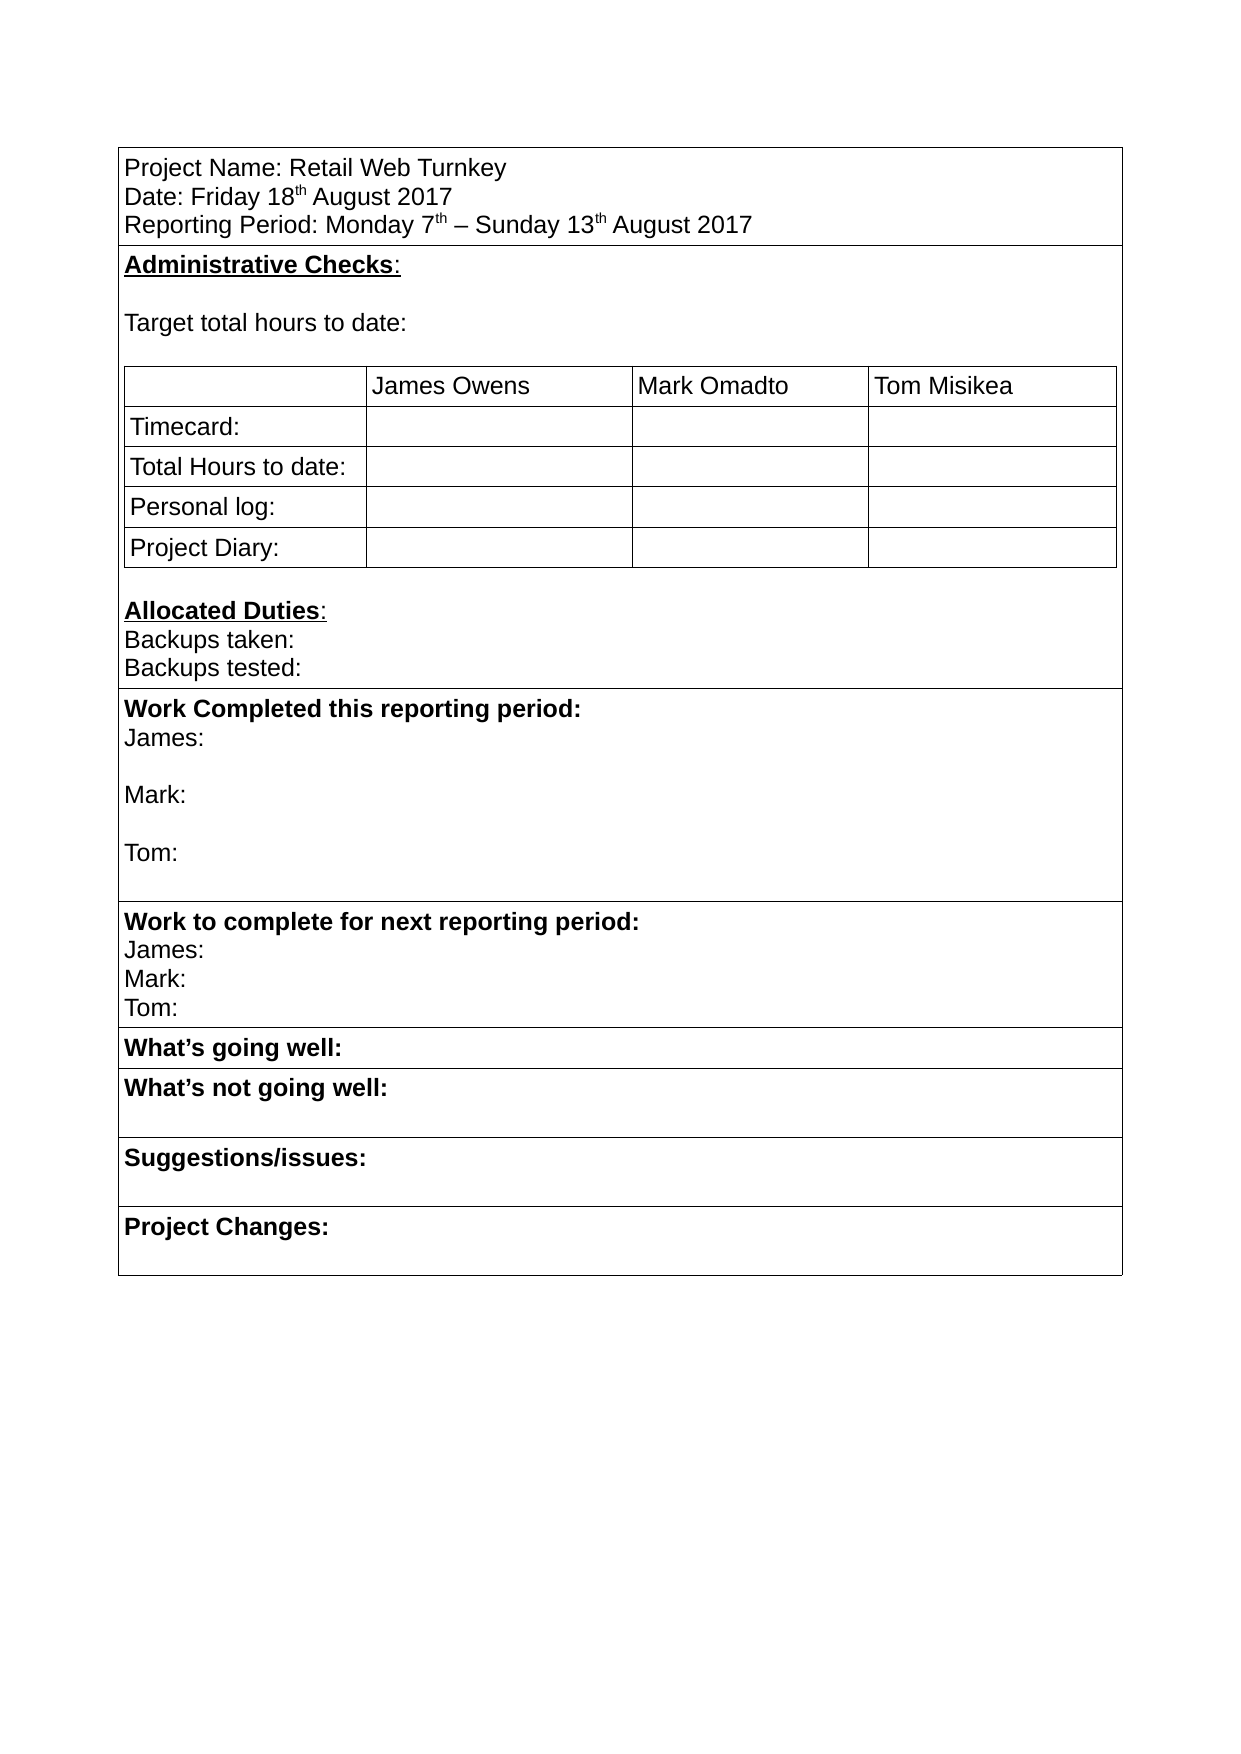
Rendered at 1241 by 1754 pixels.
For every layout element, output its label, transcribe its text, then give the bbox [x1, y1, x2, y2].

table_cell [367, 487, 632, 527]
table_cell [869, 528, 1116, 567]
table_cell [367, 447, 632, 486]
table_cell Project Changes: [119, 1207, 1122, 1275]
table_cell Timecard: [125, 407, 366, 446]
table_header Mark Omadto [633, 367, 868, 406]
table_cell Total Hours to date: [125, 447, 366, 486]
table_cell [869, 407, 1116, 446]
table_header Project Name: Retail Web Turnkey Date: Friday 18th August 2017 Reporting Period: Monday 7th – Sunday 13th August 2017 [119, 148, 1122, 245]
table_header Tom Misikea [869, 367, 1116, 406]
table_cell Suggestions/issues: [119, 1138, 1122, 1206]
table_cell [633, 407, 868, 446]
table_cell [633, 528, 868, 567]
table_cell [869, 447, 1116, 486]
table_cell [633, 487, 868, 527]
table_cell [869, 487, 1116, 527]
table_cell [367, 407, 632, 446]
table_cell Personal log: [125, 487, 366, 527]
table_cell Administrative Checks: Target total hours to date: Allocated Duties: Backups taken: Backups tested: [119, 246, 1122, 688]
table_cell Work Completed this reporting period: James: Mark: Tom: [119, 689, 1122, 901]
table_cell [633, 447, 868, 486]
table_cell What’s going well: [119, 1028, 1122, 1068]
table_cell What’s not going well: [119, 1069, 1122, 1137]
table_cell [367, 528, 632, 567]
table_header [125, 367, 366, 406]
table_cell Project Diary: [125, 528, 366, 567]
table_header James Owens [367, 367, 632, 406]
table_cell Work to complete for next reporting period: James: Mark: Tom: [119, 902, 1122, 1027]
